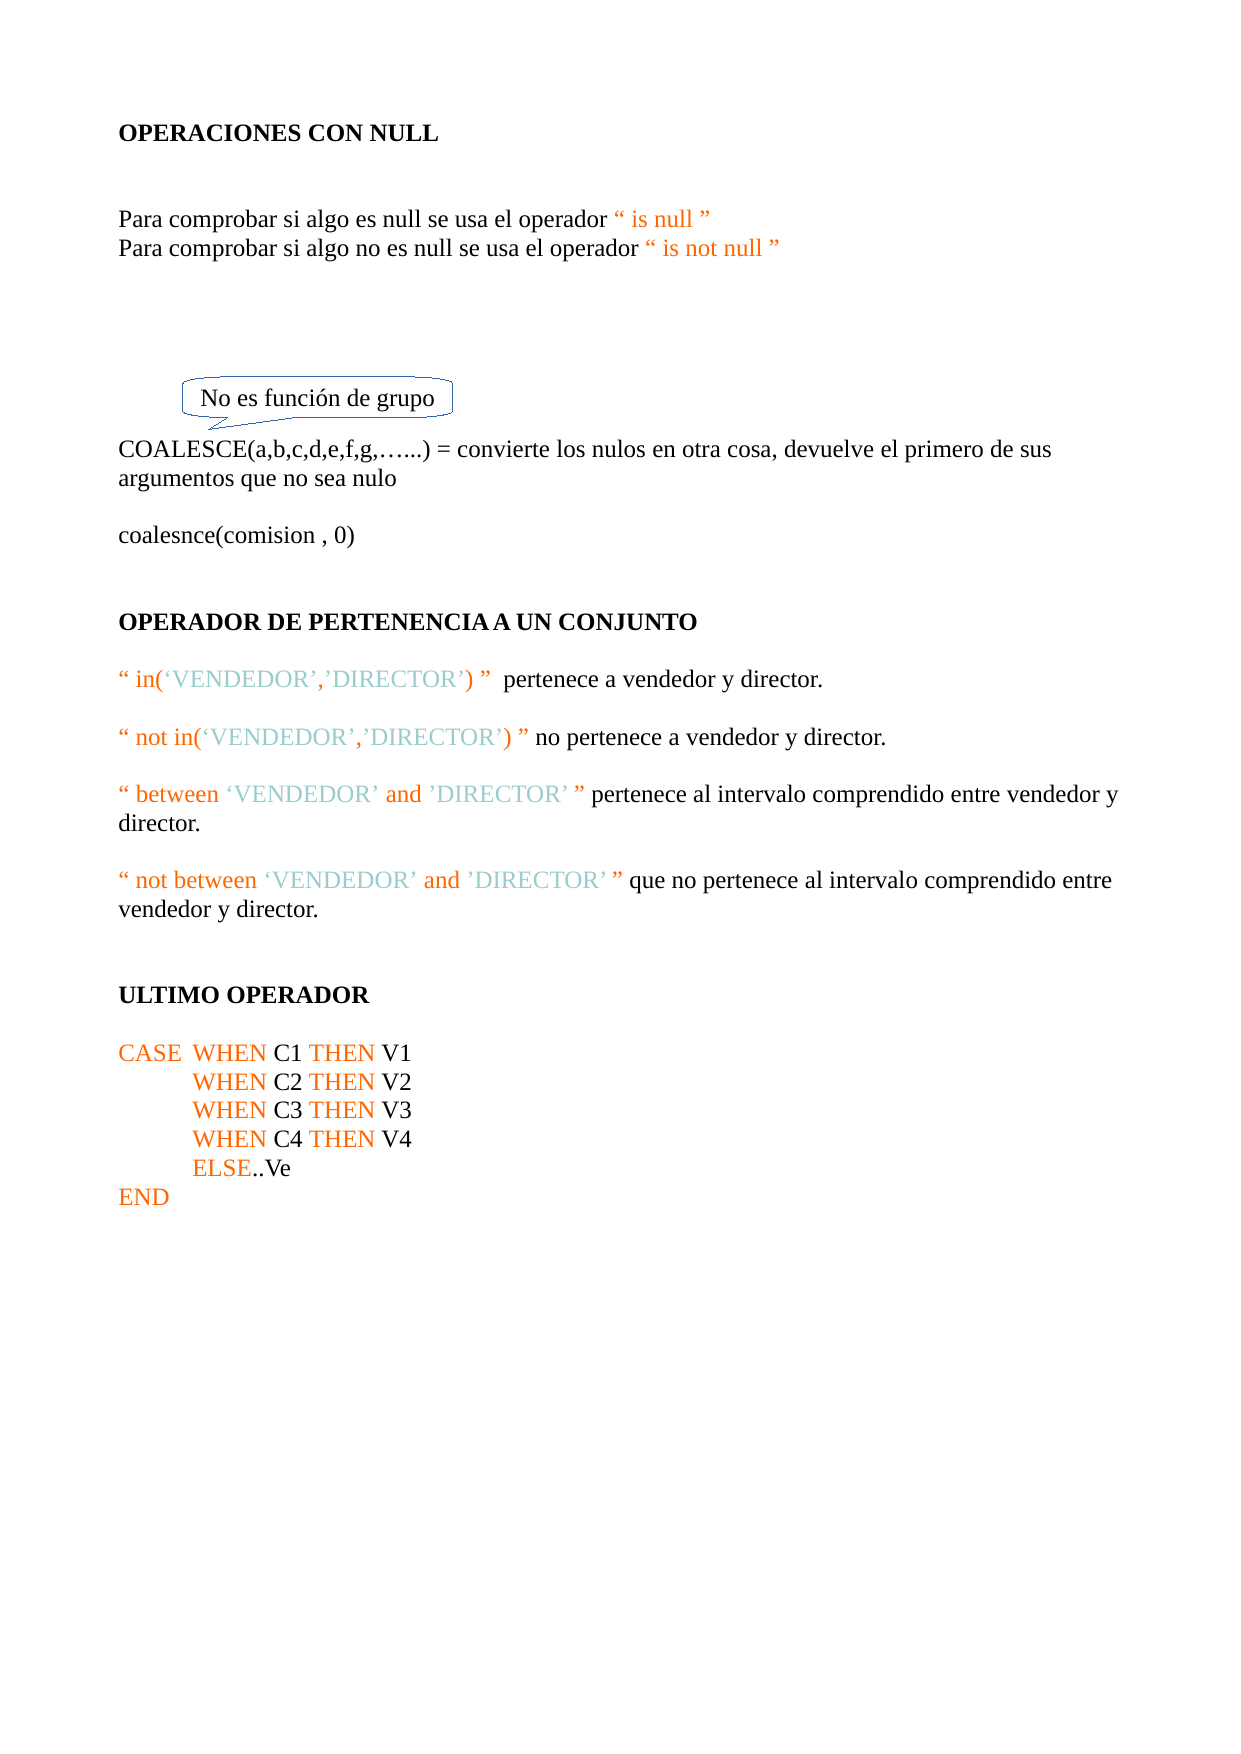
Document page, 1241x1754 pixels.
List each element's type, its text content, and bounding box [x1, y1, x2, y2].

text OPERACIONES CON NULL [118, 118, 1122, 147]
text WHEN C4 THEN V4 [118, 1124, 1122, 1153]
text “ not in(‘VENDEDOR’,’DIRECTOR’) ” no pertenece a vendedor y director. [118, 722, 1122, 751]
text WHEN C3 THEN V3 [118, 1096, 1122, 1124]
text Para comprobar si algo no es null se usa el operador “ is not null ” [118, 233, 1122, 262]
text “ not between ‘VENDEDOR’ and ’DIRECTOR’ ” que no pertenece al intervalo comprendido entre vendedor y director. [118, 866, 1122, 923]
text “ between ‘VENDEDOR’ and ’DIRECTOR’ ” pertenece al intervalo comprendido entre vendedor y director. [118, 779, 1122, 837]
text Para comprobar si algo es null se usa el operador “ is null ” [118, 204, 1122, 233]
text “ in(‘VENDEDOR’,’DIRECTOR’) ” pertenece a vendedor y director. [118, 664, 1122, 693]
text COALESCE(a,b,c,d,e,f,g,…...) = convierte los nulos en otra cosa, devuelve el primero de sus argumentos que no sea nulo [118, 434, 1122, 492]
text WHEN C2 THEN V2 [118, 1067, 1122, 1096]
text ELSE..Ve [118, 1153, 1122, 1182]
text END [118, 1182, 1122, 1211]
text CASE WHEN C1 THEN V1 [118, 1038, 1122, 1067]
text OPERADOR DE PERTENENCIA A UN CONJUNTO [118, 607, 1122, 636]
text coalesnce(comision , 0) [118, 521, 1122, 549]
text ULTIMO OPERADOR [118, 981, 1122, 1009]
